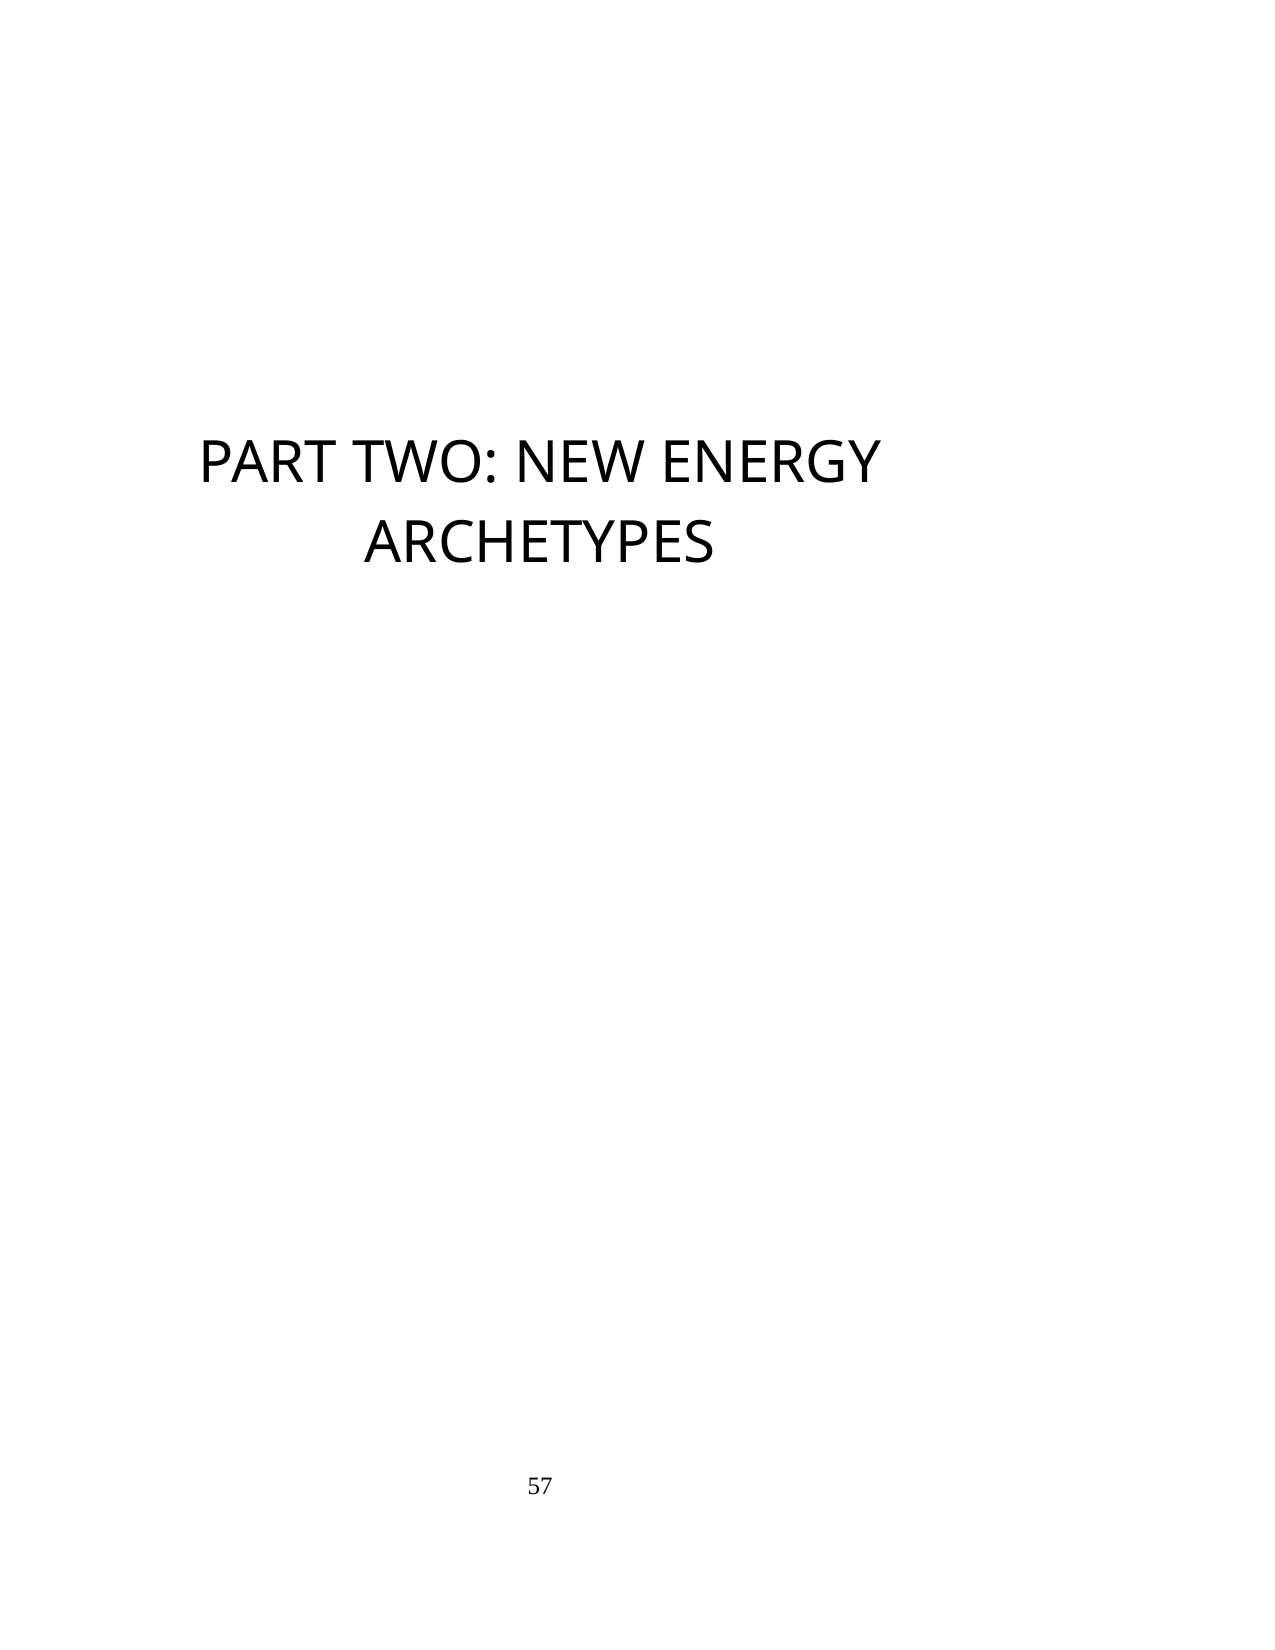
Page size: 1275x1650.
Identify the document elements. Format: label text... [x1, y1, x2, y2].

title PART TWO: NEW ENERGY ARCHETYPES [180, 421, 900, 579]
